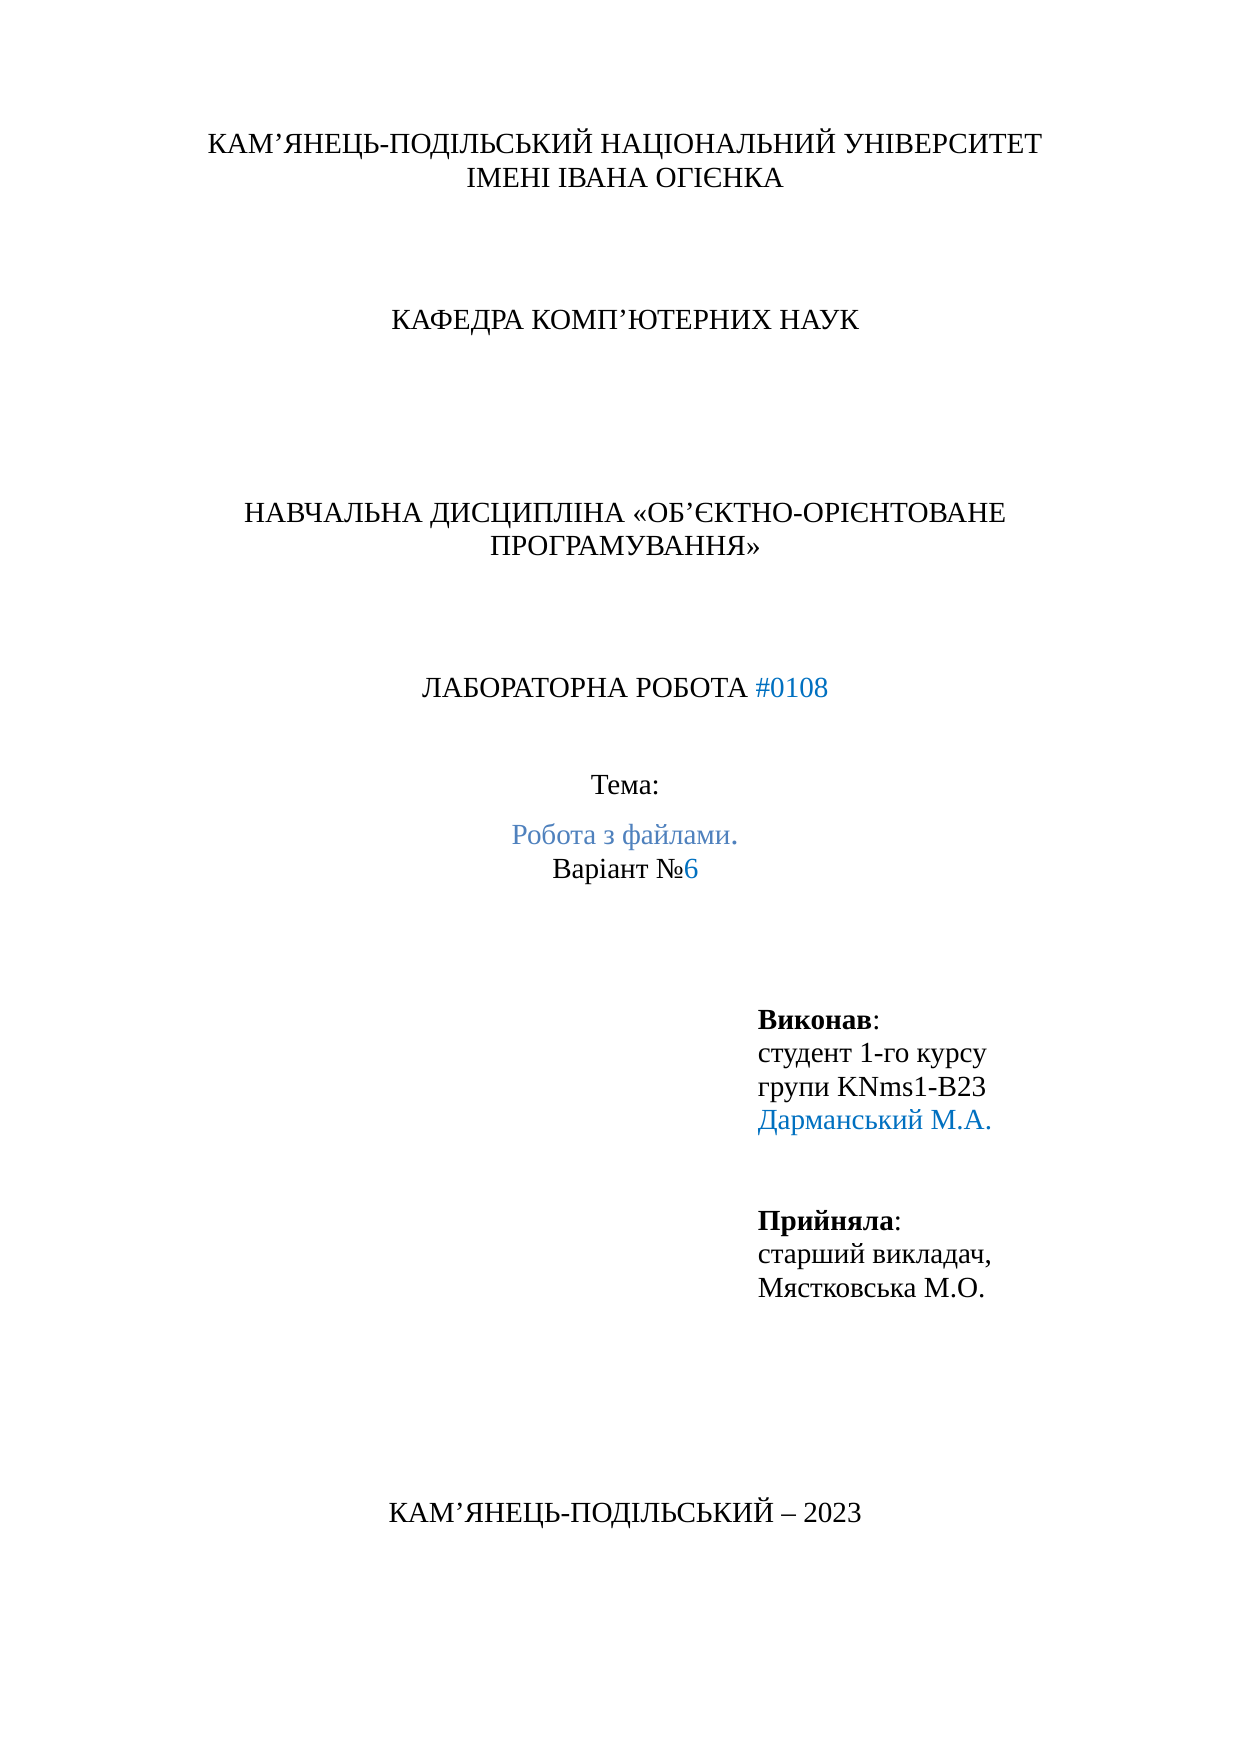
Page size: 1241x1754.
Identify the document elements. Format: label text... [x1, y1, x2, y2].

text Кам’янець-Подільський національний університет імені Івана Огієнка [137, 126, 1112, 193]
text Тема: [137, 767, 1112, 800]
text Робота з файлами. [137, 813, 1112, 851]
text КАФЕДРА КОМП’ЮТЕРНИХ НАУК [137, 302, 1112, 336]
text Виконав: студент 1-го курсу групи KNms1-B23 Дарманський М.А. [758, 1002, 1112, 1136]
text Варіант №6 [137, 851, 1112, 885]
text Кам’янець-Подільський – 2023 [137, 1496, 1112, 1529]
text Прийняла: старший викладач, Мястковська М.О. [758, 1203, 1112, 1303]
text Навчальна дисципліна «Об’єктно-орієнтоване програмування» [137, 495, 1112, 562]
text ЛАБОРАТОРНА РОБОТА #0108 [137, 671, 1112, 704]
